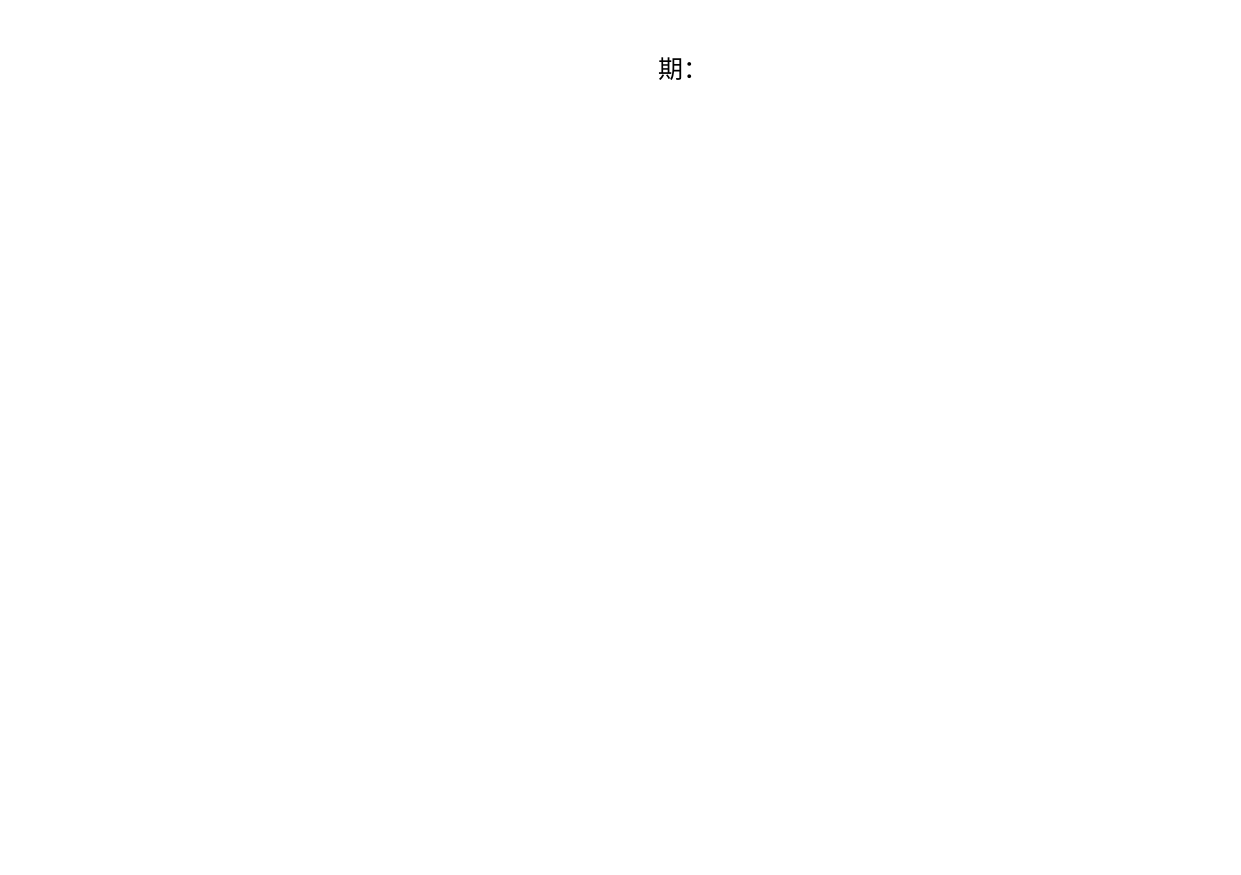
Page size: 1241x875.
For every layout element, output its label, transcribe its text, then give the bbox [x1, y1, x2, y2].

table_cell [118, 44, 620, 92]
text </for> [118, 92, 1122, 121]
table_cell [746, 44, 1122, 92]
table_cell 期： [620, 44, 746, 92]
